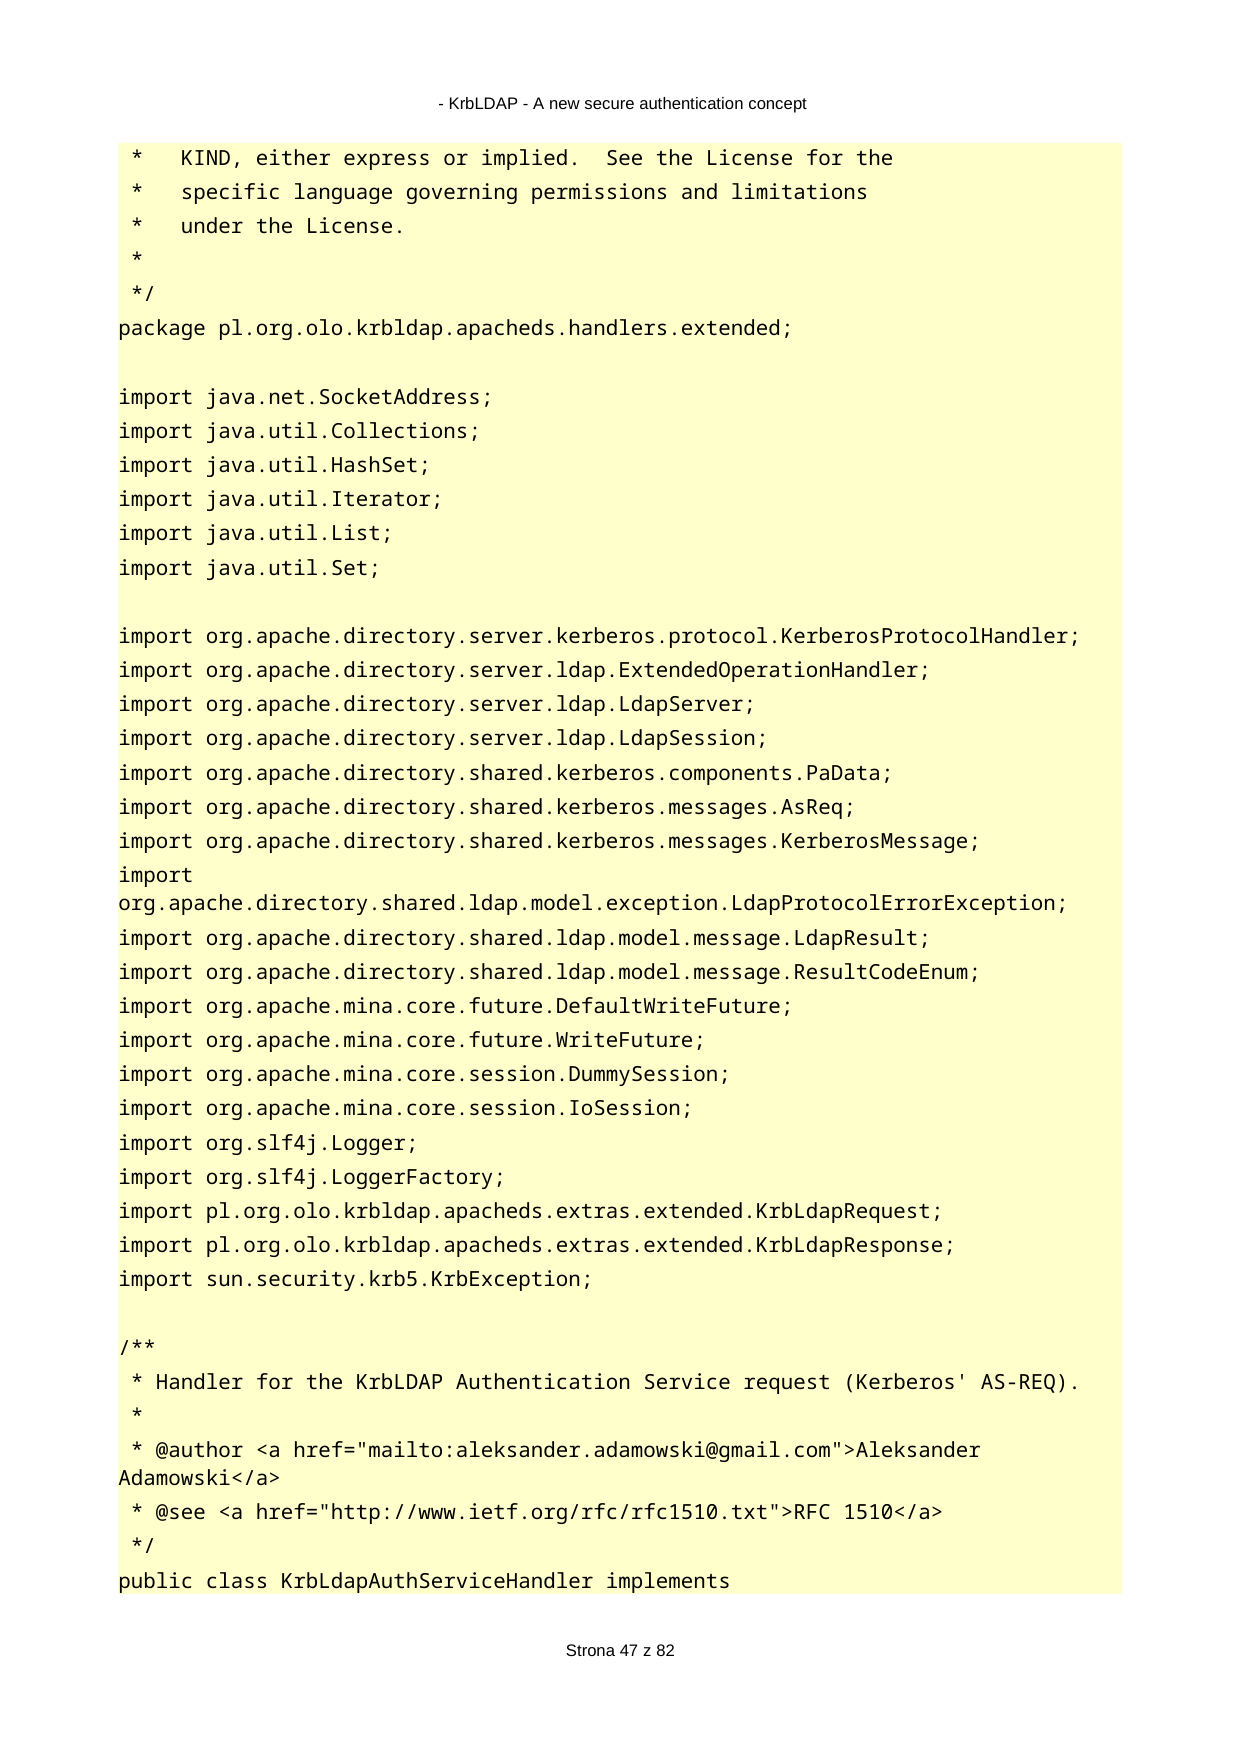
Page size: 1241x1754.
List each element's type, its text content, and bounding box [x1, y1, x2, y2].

text import java.util.Set; [118, 553, 1122, 581]
text * KIND, either express or implied. See the License for the [118, 143, 1122, 171]
text import org.apache.directory.shared.kerberos.components.PaData; [118, 758, 1122, 786]
text import java.util.Collections; [118, 416, 1122, 444]
text import org.apache.directory.server.ldap.LdapServer; [118, 689, 1122, 718]
text import org.slf4j.LoggerFactory; [118, 1162, 1122, 1190]
text import pl.org.olo.krbldap.apacheds.extras.extended.KrbLdapRequest; [118, 1196, 1122, 1224]
text import java.util.List; [118, 518, 1122, 547]
text * specific language governing permissions and limitations [118, 177, 1122, 205]
text import org.apache.mina.core.session.IoSession; [118, 1093, 1122, 1122]
text import org.apache.directory.server.ldap.ExtendedOperationHandler; [118, 655, 1122, 683]
text import org.apache.directory.server.ldap.LdapSession; [118, 723, 1122, 752]
text */ [118, 1532, 1122, 1560]
text import org.apache.directory.shared.kerberos.messages.AsReq; [118, 792, 1122, 820]
text import java.util.Iterator; [118, 484, 1122, 513]
text import org.apache.directory.server.kerberos.protocol.KerberosProtocolHandler; [118, 621, 1122, 649]
text import sun.security.krb5.KrbException; [118, 1264, 1122, 1292]
text package pl.org.olo.krbldap.apacheds.handlers.extended; [118, 313, 1122, 342]
text * @author <a href="mailto:aleksander.adamowski@gmail.com">Aleksander Adamowski</a> [118, 1435, 1122, 1492]
text * under the License. [118, 211, 1122, 239]
text import pl.org.olo.krbldap.apacheds.extras.extended.KrbLdapResponse; [118, 1230, 1122, 1258]
text * [118, 245, 1122, 273]
text * Handler for the KrbLDAP Authentication Service request (Kerberos' AS-REQ). [118, 1367, 1122, 1395]
text public class KrbLdapAuthServiceHandler implements [118, 1566, 1122, 1594]
text import org.apache.mina.core.future.DefaultWriteFuture; [118, 991, 1122, 1019]
text * [118, 1401, 1122, 1429]
text import org.apache.directory.shared.ldap.model.exception.LdapProtocolErrorException; [118, 860, 1122, 917]
text import org.apache.directory.shared.kerberos.messages.KerberosMessage; [118, 826, 1122, 854]
text */ [118, 279, 1122, 308]
text import org.apache.mina.core.future.WriteFuture; [118, 1025, 1122, 1053]
text import org.apache.directory.shared.ldap.model.message.ResultCodeEnum; [118, 957, 1122, 985]
text import org.apache.mina.core.session.DummySession; [118, 1059, 1122, 1087]
text * @see <a href="http://www.ietf.org/rfc/rfc1510.txt">RFC 1510</a> [118, 1497, 1122, 1526]
text import java.net.SocketAddress; [118, 382, 1122, 410]
text /** [118, 1333, 1122, 1361]
text import org.slf4j.Logger; [118, 1128, 1122, 1156]
text import org.apache.directory.shared.ldap.model.message.LdapResult; [118, 923, 1122, 951]
text import java.util.HashSet; [118, 450, 1122, 478]
